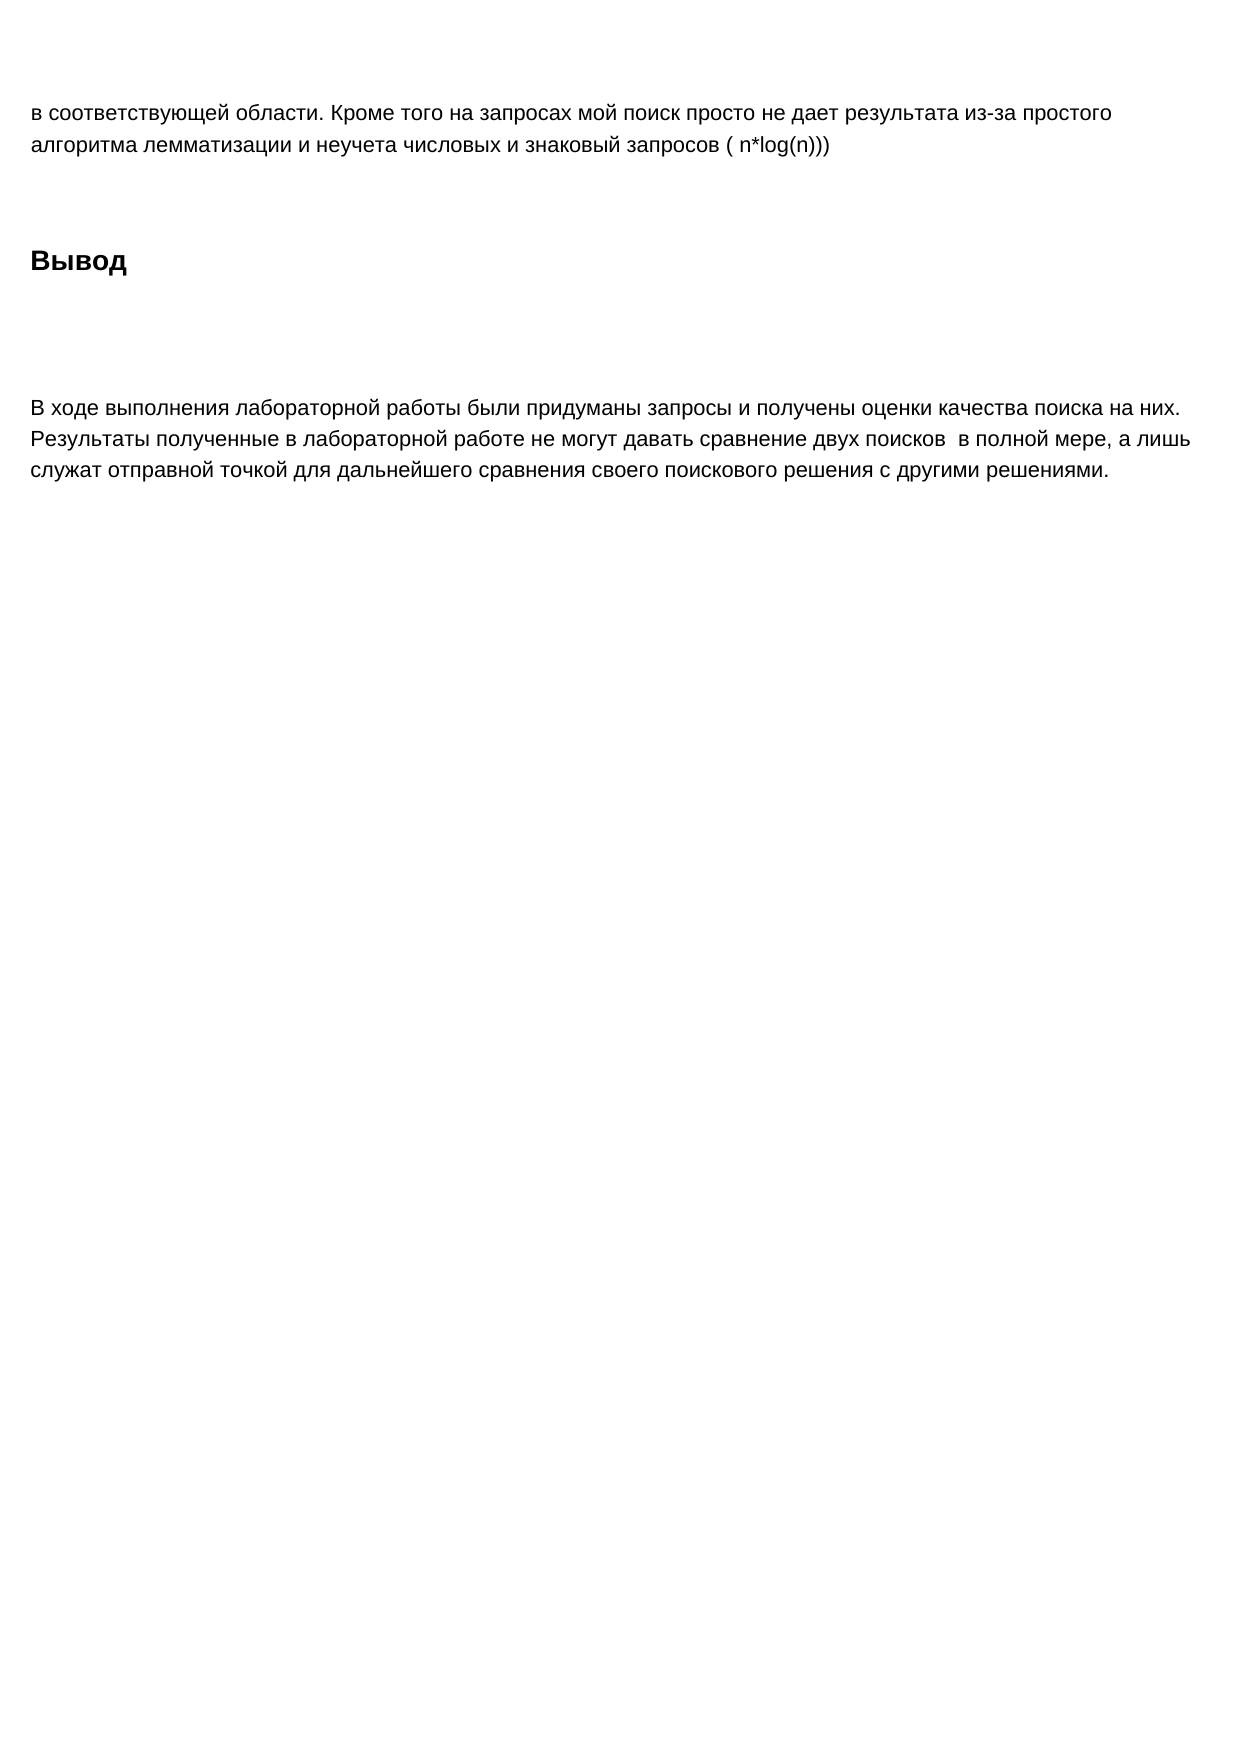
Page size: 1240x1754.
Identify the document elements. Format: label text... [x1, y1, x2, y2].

text Вывод [30, 244, 1207, 276]
text В ходе выполнения лабораторной работы были придуманы запросы и получены оценки качества поиска на них. Результаты полученные в лабораторной работе не могут давать сравнение двух поисков в полной мере, а лишь служат отправной точкой для дальнейшего сравнения своего поискового решения с другими решениями. [30, 394, 1207, 482]
text в соответствующей области. Кроме того на запросах мой поиск просто не дает результата из-за простого алгоритма лемматизации и неучета числовых и знаковый запросов ( n*log(n))) [31, 100, 1207, 157]
